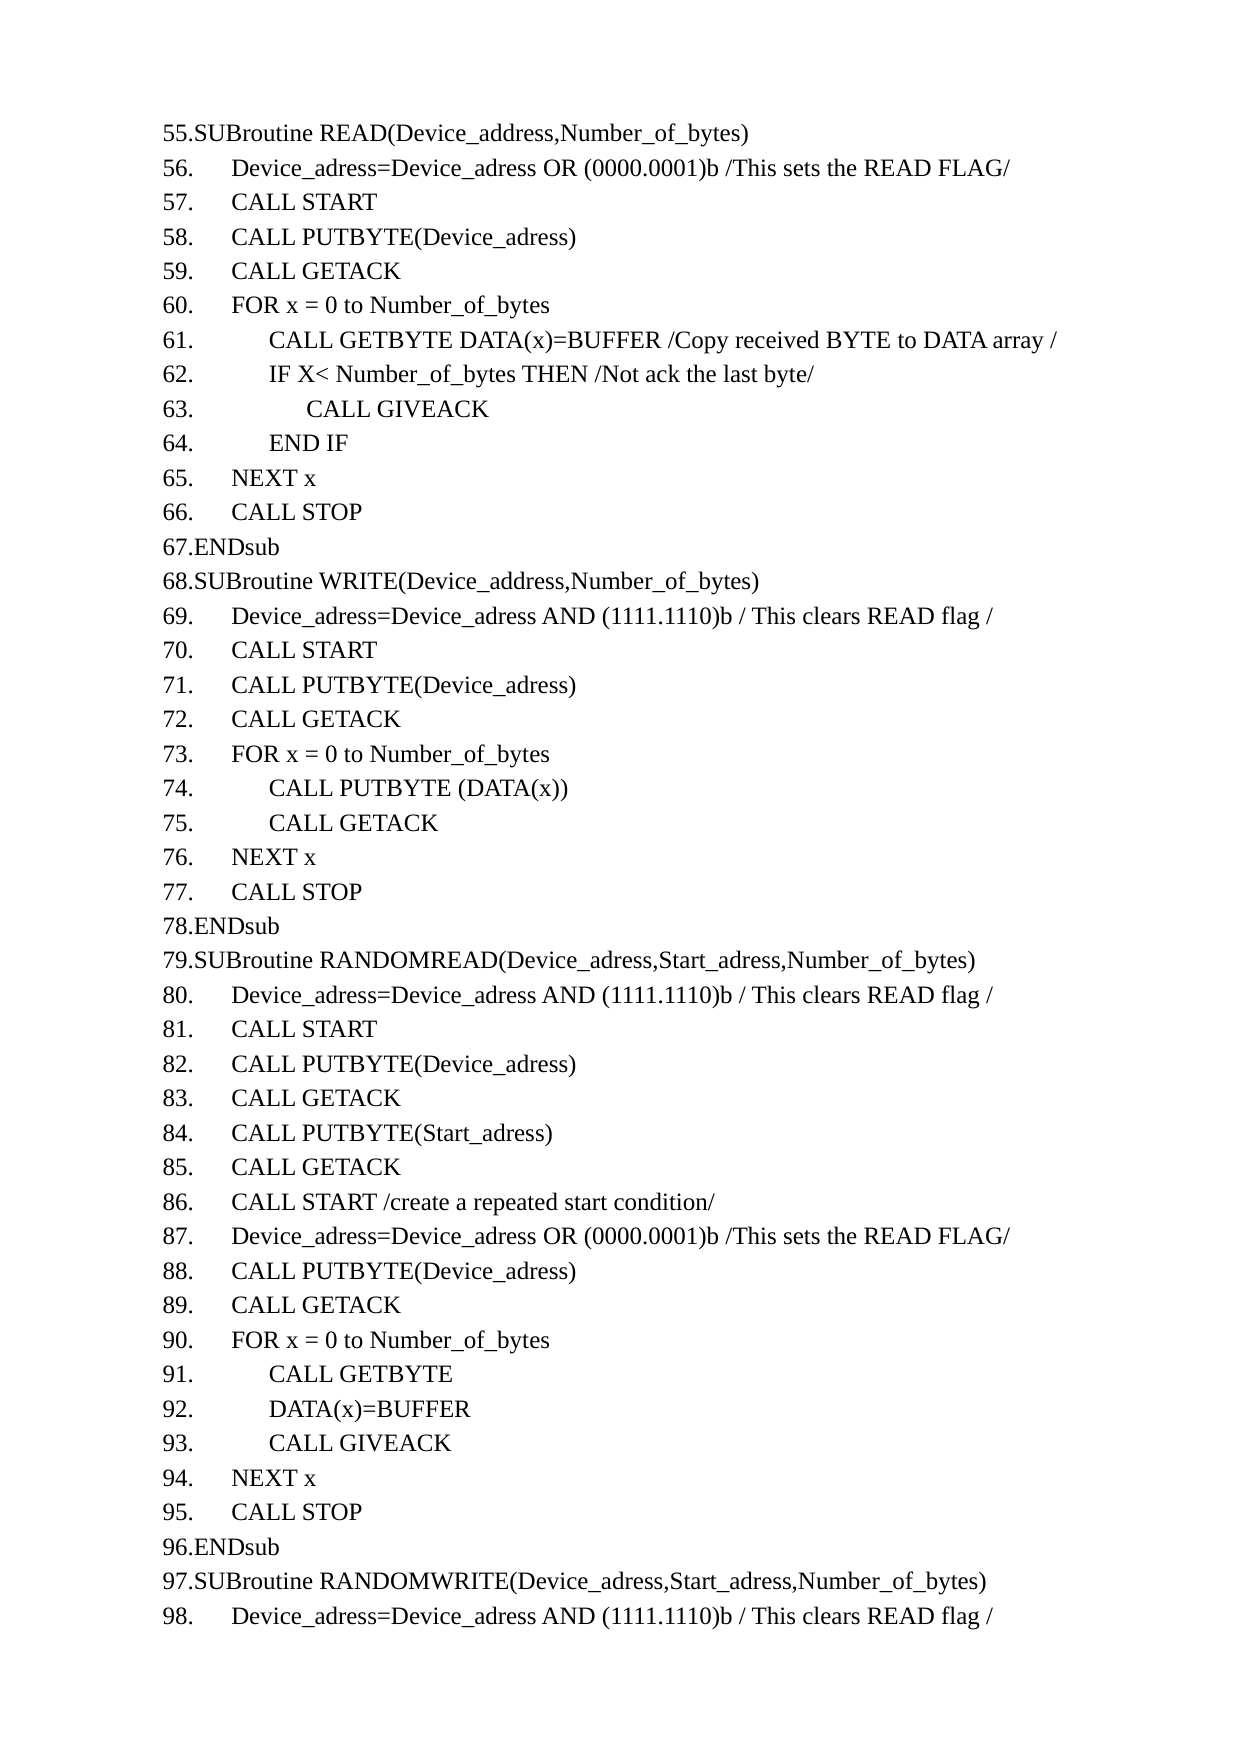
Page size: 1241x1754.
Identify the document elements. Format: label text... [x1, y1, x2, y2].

list CALL GETACK [162, 704, 1122, 733]
list FOR x = 0 to Number_of_bytes [162, 739, 1122, 767]
list CALL STOP [162, 877, 1122, 905]
list CALL GETACK [162, 1152, 1122, 1181]
list CALL PUTBYTE(Device_adress) [162, 1049, 1122, 1078]
list CALL START [162, 1014, 1122, 1043]
list CALL STOP [162, 497, 1122, 526]
list IF X< Number_of_bytes THEN /Not ack the last byte/ [162, 359, 1122, 388]
list ENDsub [162, 532, 1122, 561]
list Device_adress=Device_adress AND (1111.1110)b / This clears READ flag / [162, 980, 1122, 1009]
list ENDsub [162, 1532, 1122, 1561]
list DATA(x)=BUFFER [162, 1394, 1122, 1423]
list Device_adress=Device_adress OR (0000.0001)b /This sets the READ FLAG/ [162, 1221, 1122, 1250]
list NEXT x [162, 1463, 1122, 1492]
list CALL START /create a repeated start condition/ [162, 1187, 1122, 1216]
list CALL GETACK [162, 256, 1122, 285]
list SUBroutine READ(Device_address,Number_of_bytes) [162, 118, 1122, 147]
list CALL PUTBYTE(Device_adress) [162, 670, 1122, 698]
list Device_adress=Device_adress OR (0000.0001)b /This sets the READ FLAG/ [162, 153, 1122, 181]
list CALL PUTBYTE(Device_adress) [162, 222, 1122, 250]
list ENDsub [162, 911, 1122, 940]
list CALL PUTBYTE(Device_adress) [162, 1256, 1122, 1285]
list SUBroutine WRITE(Device_address,Number_of_bytes) [162, 566, 1122, 595]
list CALL GETBYTE [162, 1359, 1122, 1388]
list SUBroutine RANDOMWRITE(Device_adress,Start_adress,Number_of_bytes) [162, 1566, 1122, 1595]
list CALL START [162, 187, 1122, 216]
list CALL GETBYTE DATA(x)=BUFFER /Copy received BYTE to DATA array / [162, 325, 1122, 354]
list CALL GIVEACK [162, 394, 1122, 423]
list SUBroutine RANDOMREAD(Device_adress,Start_adress,Number_of_bytes) [162, 946, 1122, 974]
list CALL START [162, 635, 1122, 664]
list CALL STOP [162, 1497, 1122, 1526]
list CALL GETACK [162, 1290, 1122, 1319]
list CALL GETACK [162, 1083, 1122, 1112]
list FOR x = 0 to Number_of_bytes [162, 291, 1122, 319]
list CALL GIVEACK [162, 1428, 1122, 1457]
list FOR x = 0 to Number_of_bytes [162, 1325, 1122, 1354]
list Device_adress=Device_adress AND (1111.1110)b / This clears READ flag / [162, 1601, 1122, 1629]
list CALL GETACK [162, 808, 1122, 836]
list CALL PUTBYTE(Start_adress) [162, 1118, 1122, 1147]
list Device_adress=Device_adress AND (1111.1110)b / This clears READ flag / [162, 601, 1122, 629]
list END IF [162, 428, 1122, 457]
list NEXT x [162, 842, 1122, 871]
list CALL PUTBYTE (DATA(x)) [162, 773, 1122, 802]
list NEXT x [162, 463, 1122, 492]
